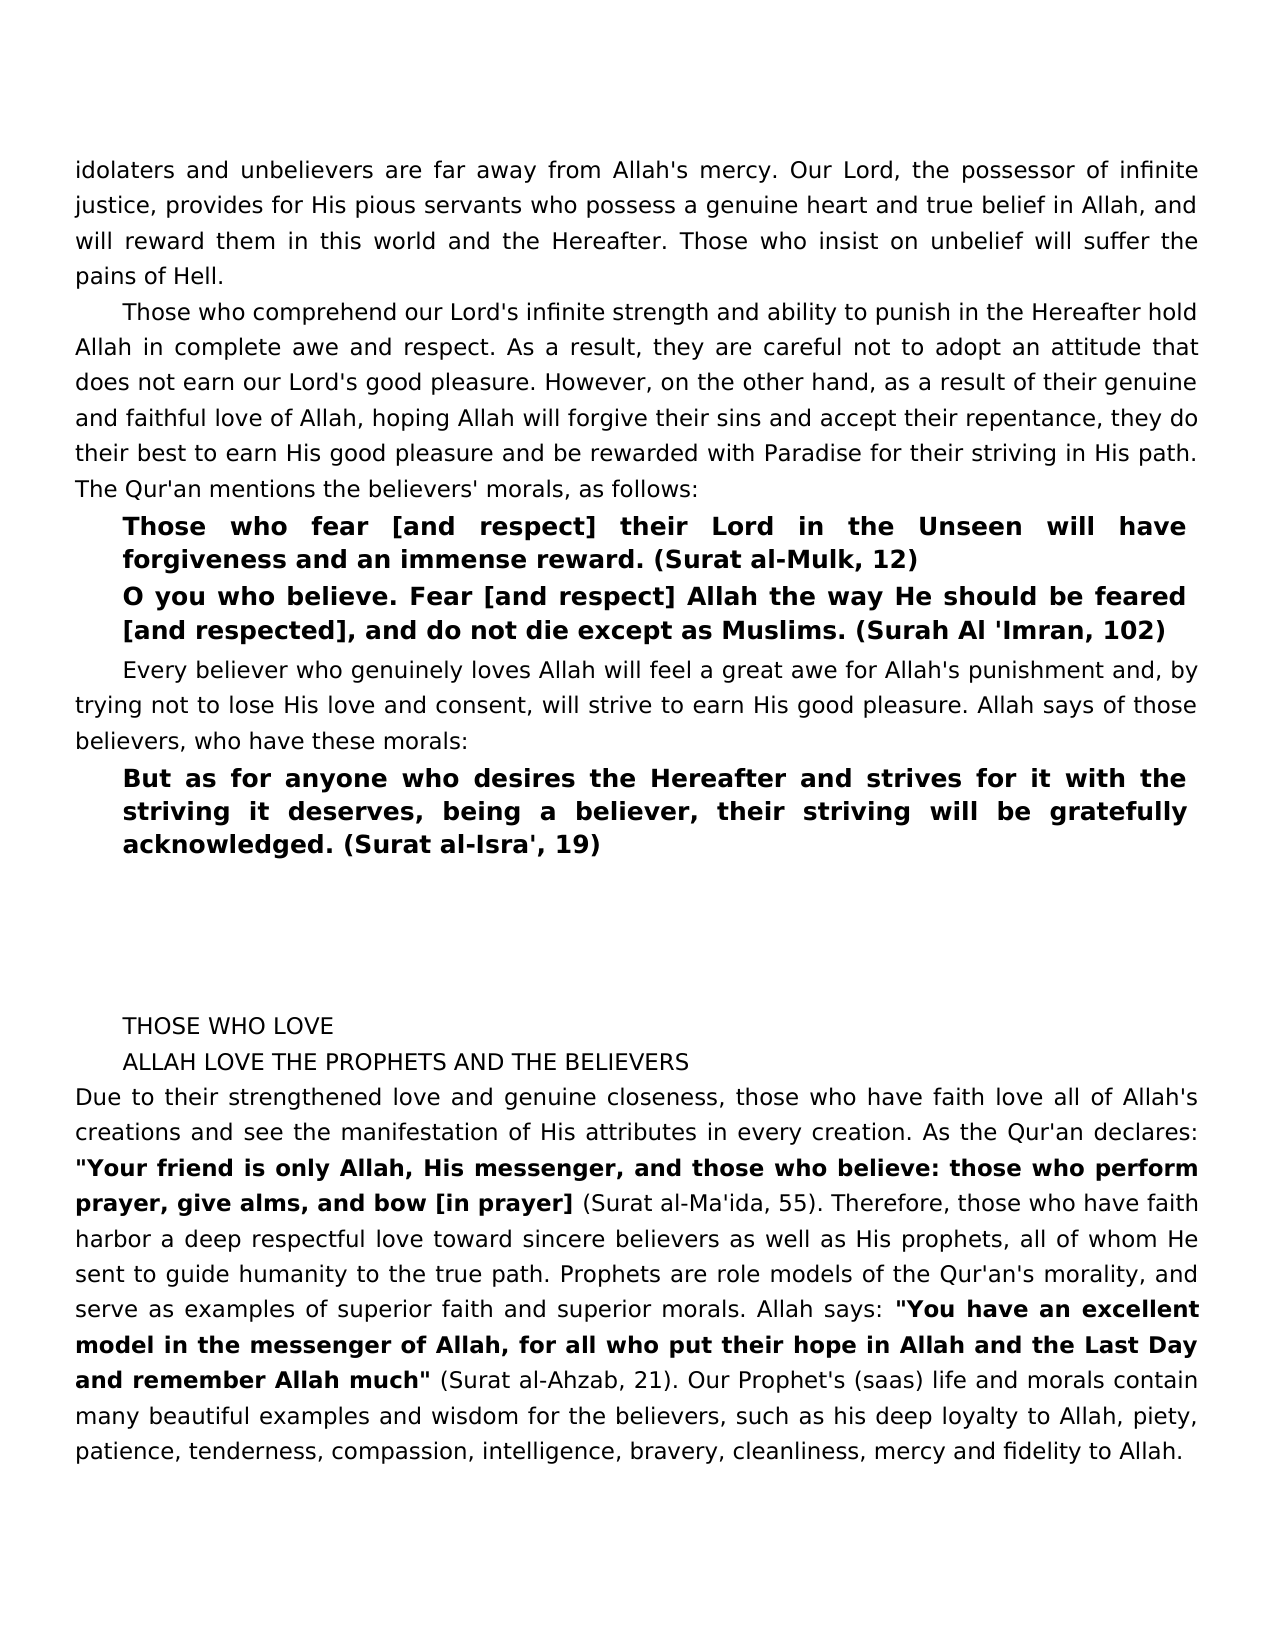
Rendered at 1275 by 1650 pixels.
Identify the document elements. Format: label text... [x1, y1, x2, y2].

text Every believer who genuinely loves Allah will feel a great awe for Allah's punishment and, by trying not to lose His love and consent, will strive to earn His good pleasure. Allah says of those believers, who have these morals: [75, 650, 1200, 756]
text ALLAH LOVE THE PROPHETS AND THE BELIEVERS [75, 1042, 1200, 1077]
text Those who fear [and respect] their Lord in the Unseen will have forgiveness and an immense reward. (Surat al-Mulk, 12) [122, 508, 1188, 575]
text Due to their strengthened love and genuine closeness, those who have faith love all of Allah's creations and see the manifestation of His attributes in every creation. As the Qur'an declares: "Your friend is only Allah, His messenger, and those who believe: those who perform prayer, give alms, and bow [in prayer] (Surat al-Ma'ida, 55). Therefore, those who have faith harbor a deep respectful love toward sincere believers as well as His prophets, all of whom He sent to guide humanity to the true path. Prophets are role models of the Qur'an's morality, and serve as examples of superior faith and superior morals. Allah says: "You have an excellent model in the messenger of Allah, for all who put their hope in Allah and the Last Day and remember Allah much" (Surat al-Ahzab, 21). Our Prophet's (saas) life and morals contain many beautiful examples and wisdom for the believers, such as his deep loyalty to Allah, piety, patience, tenderness, compassion, intelligence, bravery, cleanliness, mercy and fidelity to Allah. [75, 1077, 1200, 1467]
text THOSE WHO LOVE [75, 1006, 1200, 1042]
text idolaters and unbelievers are far away from Allah's mercy. Our Lord, the possessor of infinite justice, provides for His pious servants who possess a genuine heart and true belief in Allah, and will reward them in this world and the Hereafter. Those who insist on unbelief will suffer the pains of Hell. [75, 150, 1200, 292]
text But as for anyone who desires the Hereafter and strives for it with the striving it deserves, being a believer, their striving will be gratefully acknowledged. (Surat al-Isra', 19) [122, 760, 1188, 860]
text O you who believe. Fear [and respect] Allah the way He should be feared [and respected], and do not die except as Muslims. (Surah Al 'Imran, 102) [122, 579, 1188, 646]
text Those who comprehend our Lord's infinite strength and ability to punish in the Hereafter hold Allah in complete awe and respect. As a result, they are careful not to adopt an attitude that does not earn our Lord's good pleasure. However, on the other hand, as a result of their genuine and faithful love of Allah, hoping Allah will forgive their sins and accept their repentance, they do their best to earn His good pleasure and be rewarded with Paradise for their striving in His path. The Qur'an mentions the believers' morals, as follows: [75, 292, 1200, 504]
